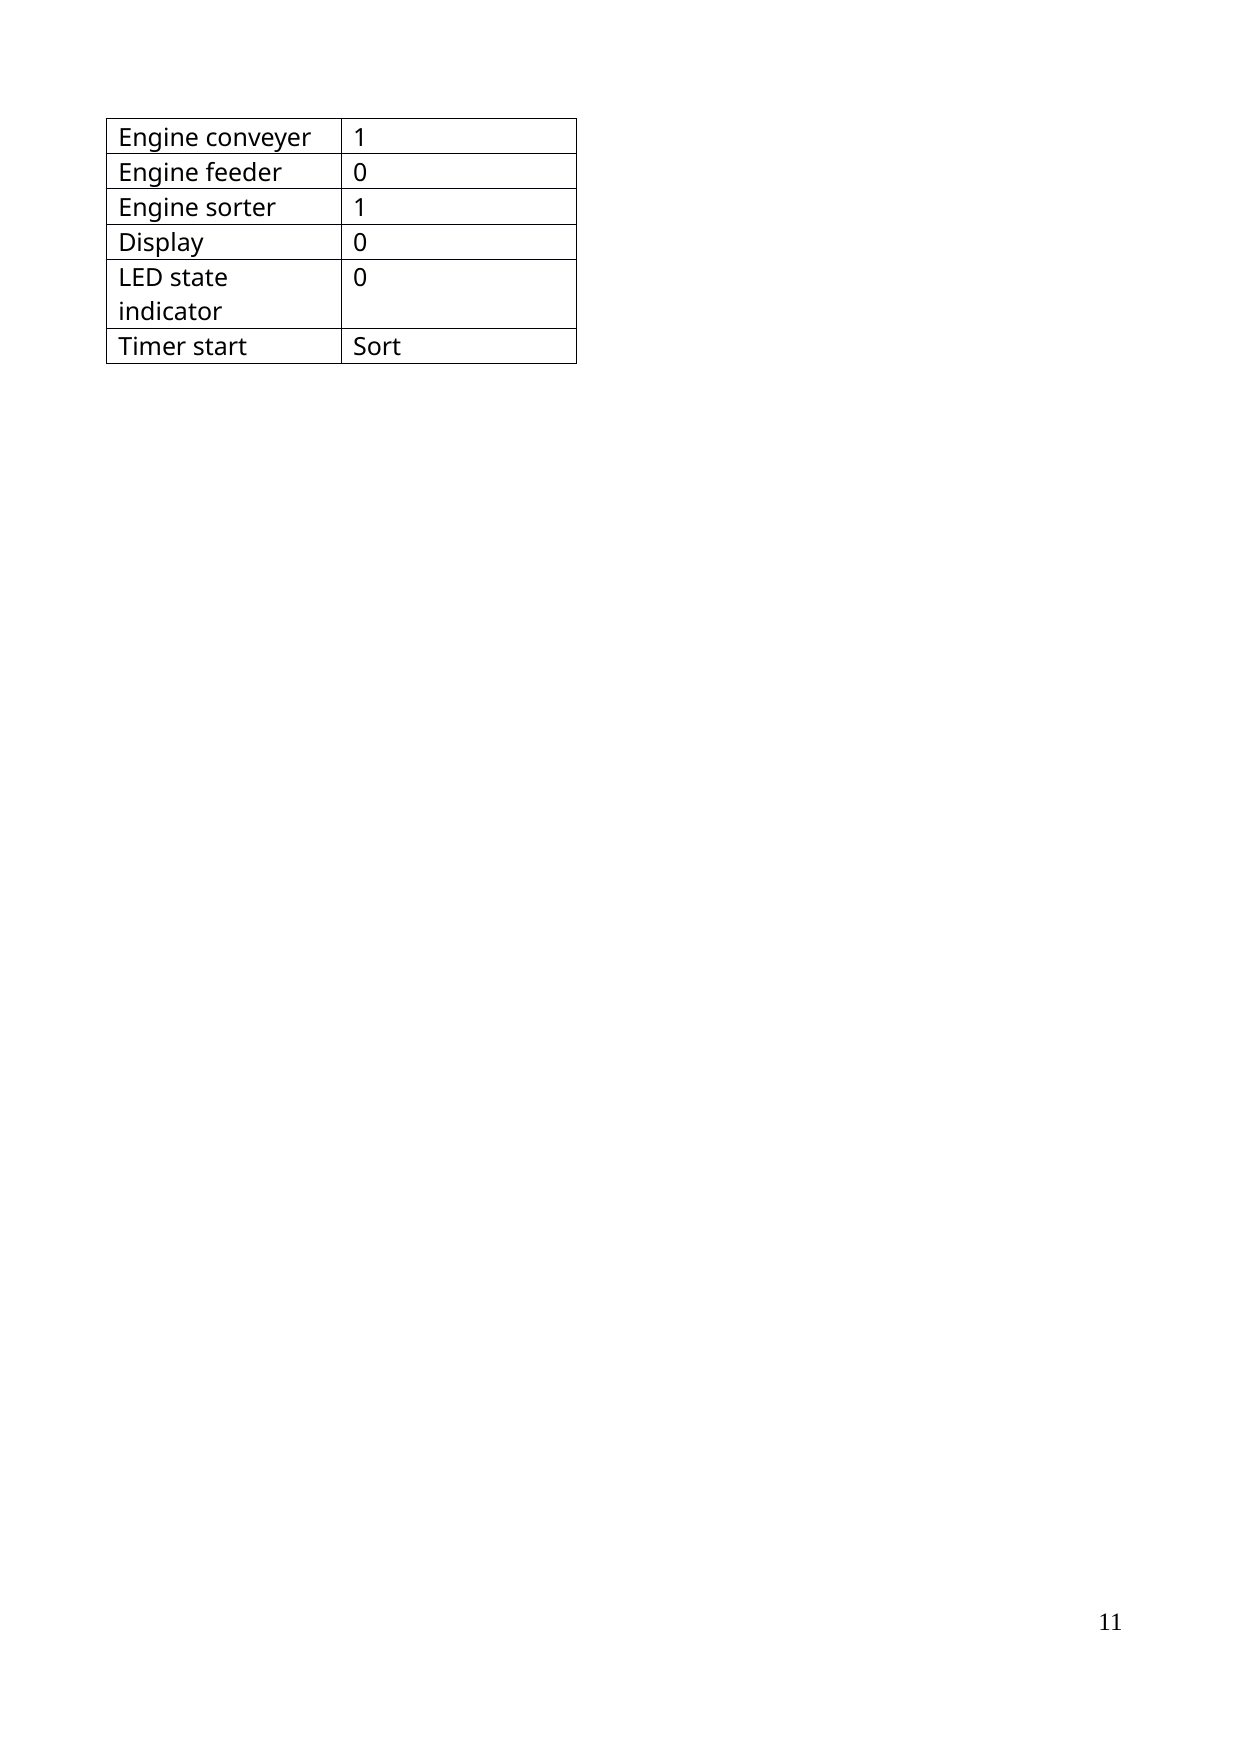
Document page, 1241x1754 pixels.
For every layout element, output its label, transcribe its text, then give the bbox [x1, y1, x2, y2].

table_cell Display [107, 225, 341, 258]
table_cell 1 [342, 119, 576, 153]
table_cell LED state indicator [107, 260, 341, 328]
table_cell 1 [342, 189, 576, 223]
table_cell 0 [342, 260, 576, 328]
table_cell Engine feeder [107, 154, 341, 188]
table_cell Timer start [107, 329, 341, 363]
table_cell 0 [342, 225, 576, 258]
table_cell Sort [342, 329, 576, 363]
table_cell Engine conveyer [107, 119, 341, 153]
table_cell Engine sorter [107, 189, 341, 223]
table_cell 0 [342, 154, 576, 188]
